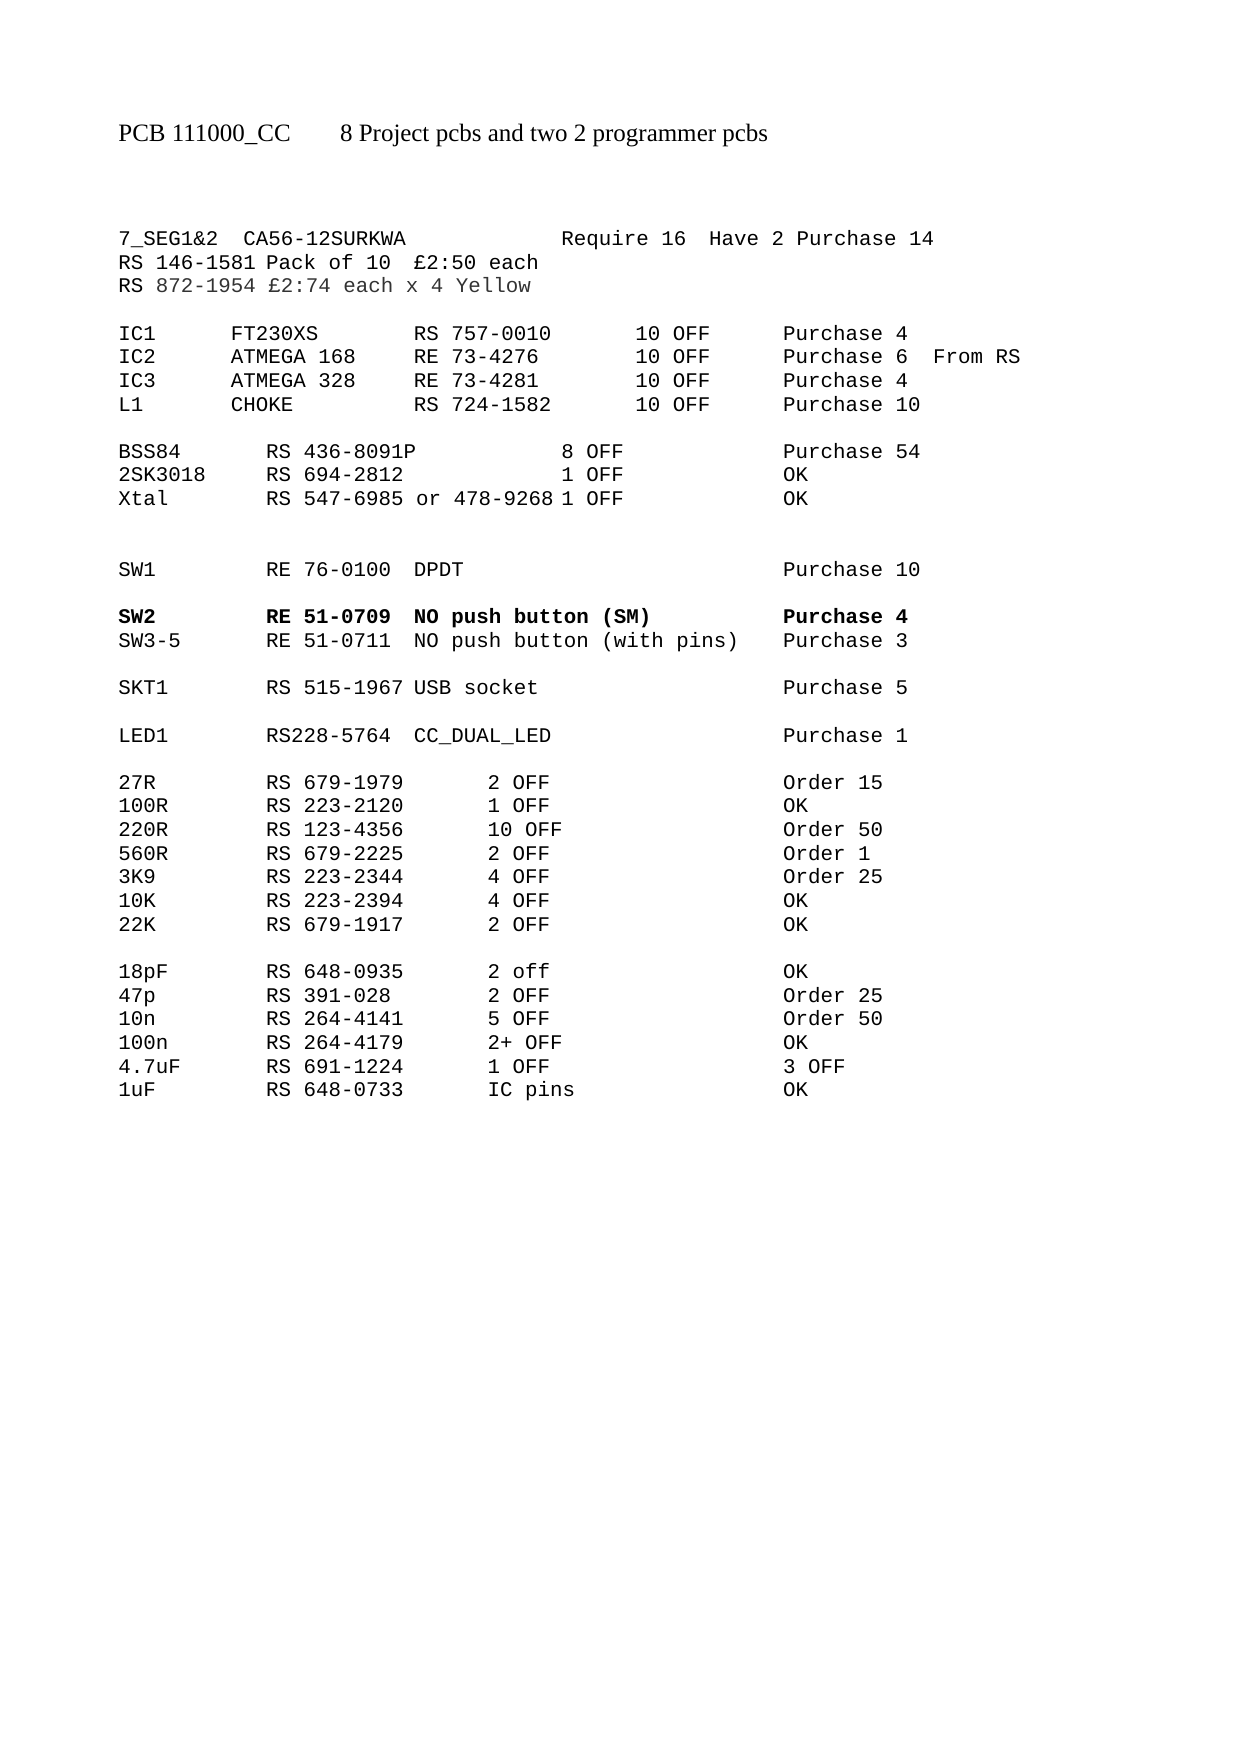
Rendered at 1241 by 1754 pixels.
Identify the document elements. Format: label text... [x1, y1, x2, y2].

text Xtal RS 547-6985 or 478-9268 1 OFF OK [118, 488, 1122, 512]
text 27R RS 679-1979 2 OFF Order 15 [118, 772, 1122, 796]
text SW3-5 RE 51-0711 NO push button (with pins) Purchase 3 [118, 630, 1122, 654]
text IC1 FT230XS RS 757-0010 10 OFF Purchase 4 [118, 323, 1122, 346]
text L1 CHOKE RS 724-1582 10 OFF Purchase 10 [118, 393, 1122, 417]
text 47p RS 391-028 2 OFF Order 25 [118, 985, 1122, 1008]
text 4.7uF RS 691-1224 1 OFF 3 OFF [118, 1056, 1122, 1079]
text RS 872-1954 £2:74 each x 4 Yellow [118, 275, 1122, 299]
text 22K RS 679-1917 2 OFF OK [118, 914, 1122, 937]
text BSS84 RS 436-8091P 8 OFF Purchase 54 [118, 441, 1122, 464]
text 220R RS 123-4356 10 OFF Order 50 [118, 819, 1122, 843]
text PCB 111000_CC 8 Project pcbs and two 2 programmer pcbs [118, 118, 1122, 147]
text 10n RS 264-4141 5 OFF Order 50 [118, 1008, 1122, 1032]
text IC3 ATMEGA 328 RE 73-4281 10 OFF Purchase 4 [118, 370, 1122, 393]
text 560R RS 679-2225 2 OFF Order 1 [118, 843, 1122, 866]
text 2SK3018 RS 694-2812 1 OFF OK [118, 464, 1122, 488]
text 18pF RS 648-0935 2 off OK [118, 961, 1122, 985]
text SW1 RE 76-0100 DPDT Purchase 10 [118, 559, 1122, 606]
text 100n RS 264-4179 2+ OFF OK [118, 1032, 1122, 1056]
text 10K RS 223-2394 4 OFF OK [118, 890, 1122, 914]
text 7_SEG1&2 CA56-12SURKWA Require 16 Have 2 Purchase 14 [118, 228, 1122, 252]
text 100R RS 223-2120 1 OFF OK [118, 796, 1122, 819]
text SKT1 RS 515-1967 USB socket Purchase 5 [118, 677, 1122, 701]
text LED1 RS228-5764 CC_DUAL_LED Purchase 1 [118, 724, 1122, 748]
text 1uF RS 648-0733 IC pins OK [118, 1079, 1122, 1103]
text RS 146-1581 Pack of 10 £2:50 each [118, 252, 1122, 275]
text IC2 ATMEGA 168 RE 73-4276 10 OFF Purchase 6 From RS [118, 346, 1122, 370]
text 3K9 RS 223-2344 4 OFF Order 25 [118, 866, 1122, 890]
text SW2 RE 51-0709 NO push button (SM) Purchase 4 [118, 606, 1122, 630]
